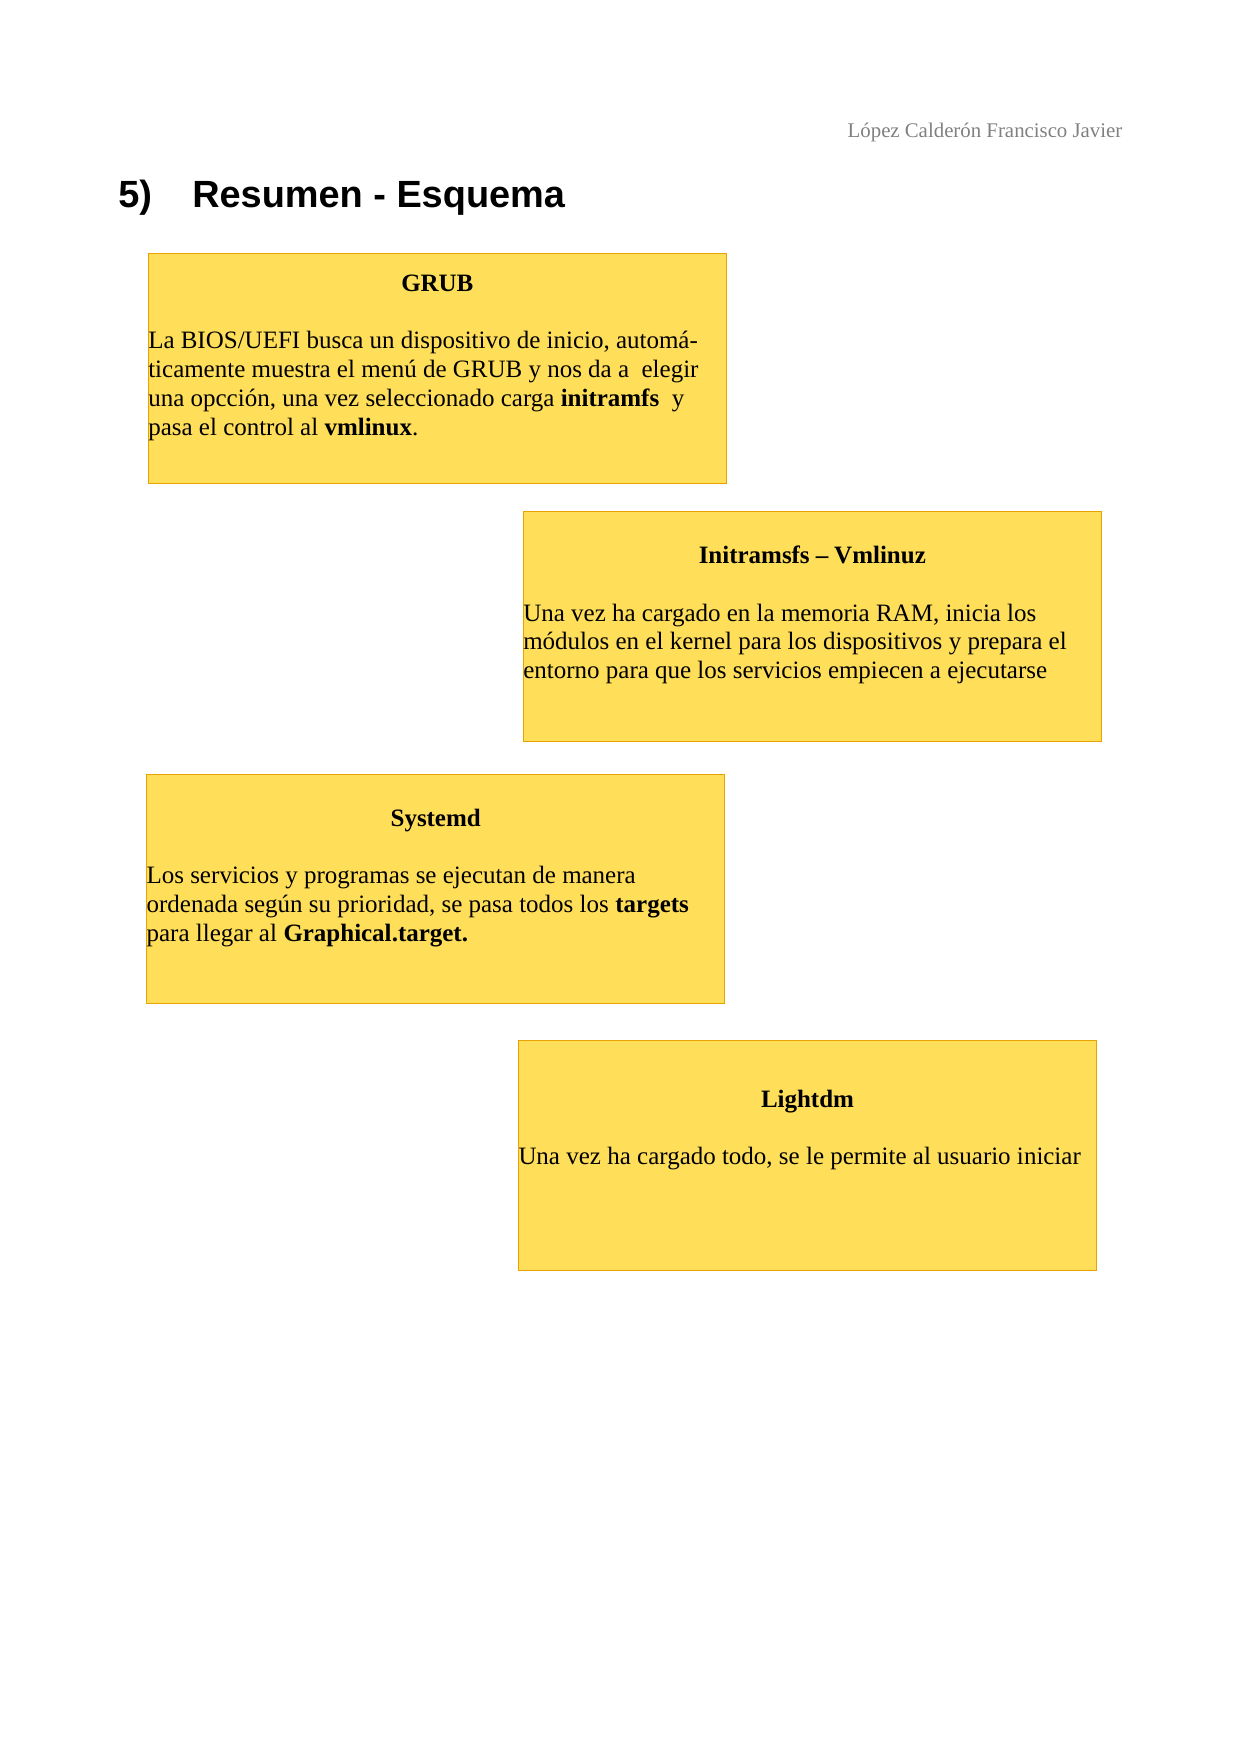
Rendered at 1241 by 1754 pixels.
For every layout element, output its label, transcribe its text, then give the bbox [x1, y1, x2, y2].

subtitle Resumen - Esquema [118, 172, 1122, 215]
